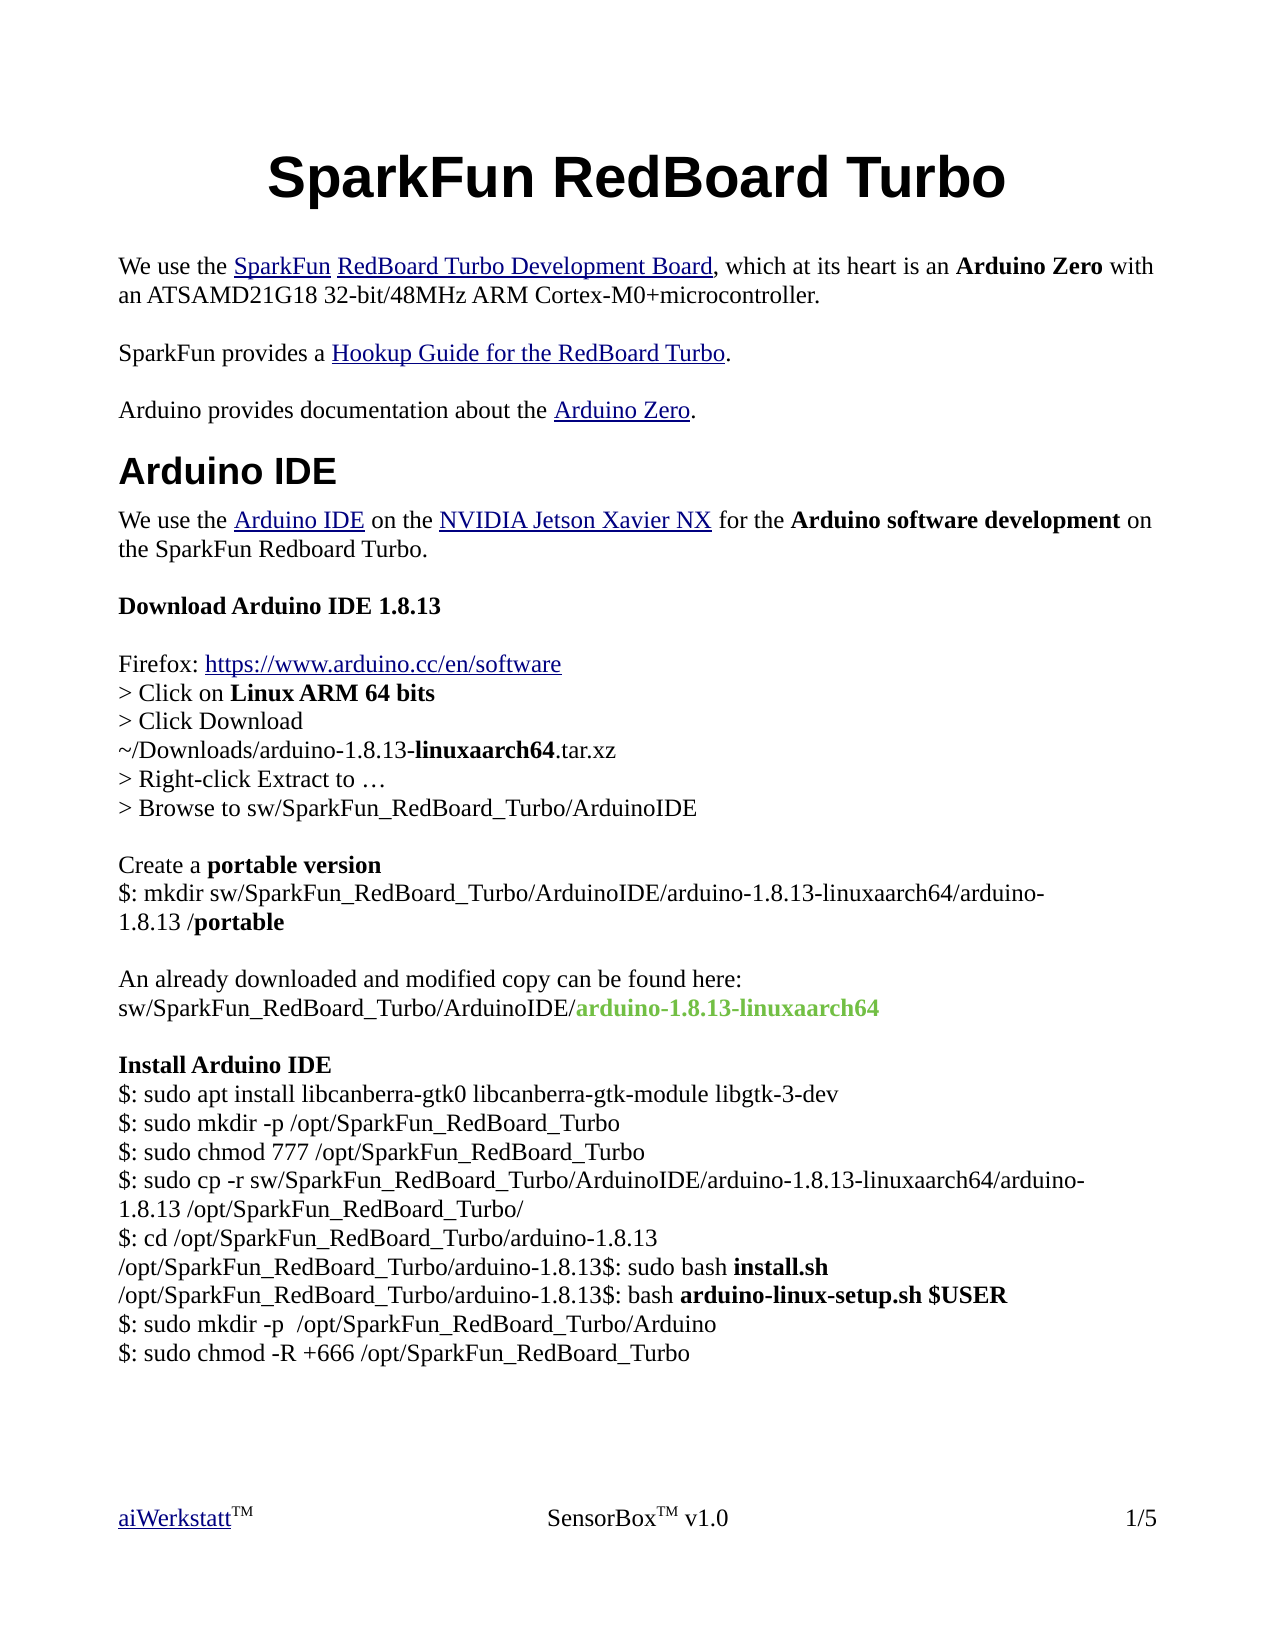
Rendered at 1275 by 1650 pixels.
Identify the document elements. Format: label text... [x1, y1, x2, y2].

text $: sudo mkdir -p /opt/SparkFun_RedBoard_Turbo/Arduino [118, 1309, 1157, 1338]
text ~/Downloads/arduino-1.8.13-linuxaarch64.tar.xz [118, 735, 1157, 764]
text Install Arduino IDE [118, 1051, 1157, 1079]
text Create a portable version [118, 850, 1157, 878]
text $: sudo chmod -R +666 /opt/SparkFun_RedBoard_Turbo [118, 1338, 1157, 1367]
text /opt/SparkFun_RedBoard_Turbo/arduino-1.8.13$: sudo bash install.sh [118, 1252, 1157, 1281]
text > Browse to sw/SparkFun_RedBoard_Turbo/ArduinoIDE [118, 793, 1157, 821]
text Arduino provides documentation about the Arduino Zero. [118, 395, 1157, 424]
text /opt/SparkFun_RedBoard_Turbo/arduino-1.8.13$: bash arduino-linux-setup.sh $USER [118, 1281, 1157, 1309]
text $: mkdir sw/SparkFun_RedBoard_Turbo/ArduinoIDE/arduino-1.8.13-linuxaarch64/arduino-1.8.13 /portable [118, 878, 1157, 936]
text Firefox: https://www.arduino.cc/en/software [118, 649, 1157, 678]
text SparkFun provides a Hookup Guide for the RedBoard Turbo. [118, 338, 1157, 366]
text $: sudo cp -r sw/SparkFun_RedBoard_Turbo/ArduinoIDE/arduino-1.8.13-linuxaarch64/arduino-1.8.13 /opt/SparkFun_RedBoard_Turbo/ [118, 1166, 1157, 1223]
text > Click Download [118, 706, 1157, 735]
text We use the Arduino IDE on the NVIDIA Jetson Xavier NX for the Arduino software development on the SparkFun Redboard Turbo. [118, 505, 1157, 563]
text > Click on Linux ARM 64 bits [118, 678, 1157, 706]
text sw/SparkFun_RedBoard_Turbo/ArduinoIDE/arduino-1.8.13-linuxaarch64 [118, 993, 1157, 1022]
text $: sudo apt install libcanberra-gtk0 libcanberra-gtk-module libgtk-3-dev [118, 1079, 1157, 1108]
text We use the SparkFun RedBoard Turbo Development Board, which at its heart is an Arduino Zero with an ATSAMD21G18 32-bit/48MHz ARM Cortex-M0+microcontroller. [118, 251, 1157, 309]
text Download Arduino IDE 1.8.13 [118, 591, 1157, 620]
text > Right-click Extract to … [118, 764, 1157, 793]
title SparkFun RedBoard Turbo [118, 143, 1157, 210]
text An already downloaded and modified copy can be found here: [118, 964, 1157, 993]
text $: cd /opt/SparkFun_RedBoard_Turbo/arduino-1.8.13 [118, 1223, 1157, 1252]
text $: sudo chmod 777 /opt/SparkFun_RedBoard_Turbo [118, 1137, 1157, 1166]
subtitle Arduino IDE [118, 449, 1157, 493]
text $: sudo mkdir -p /opt/SparkFun_RedBoard_Turbo [118, 1108, 1157, 1137]
